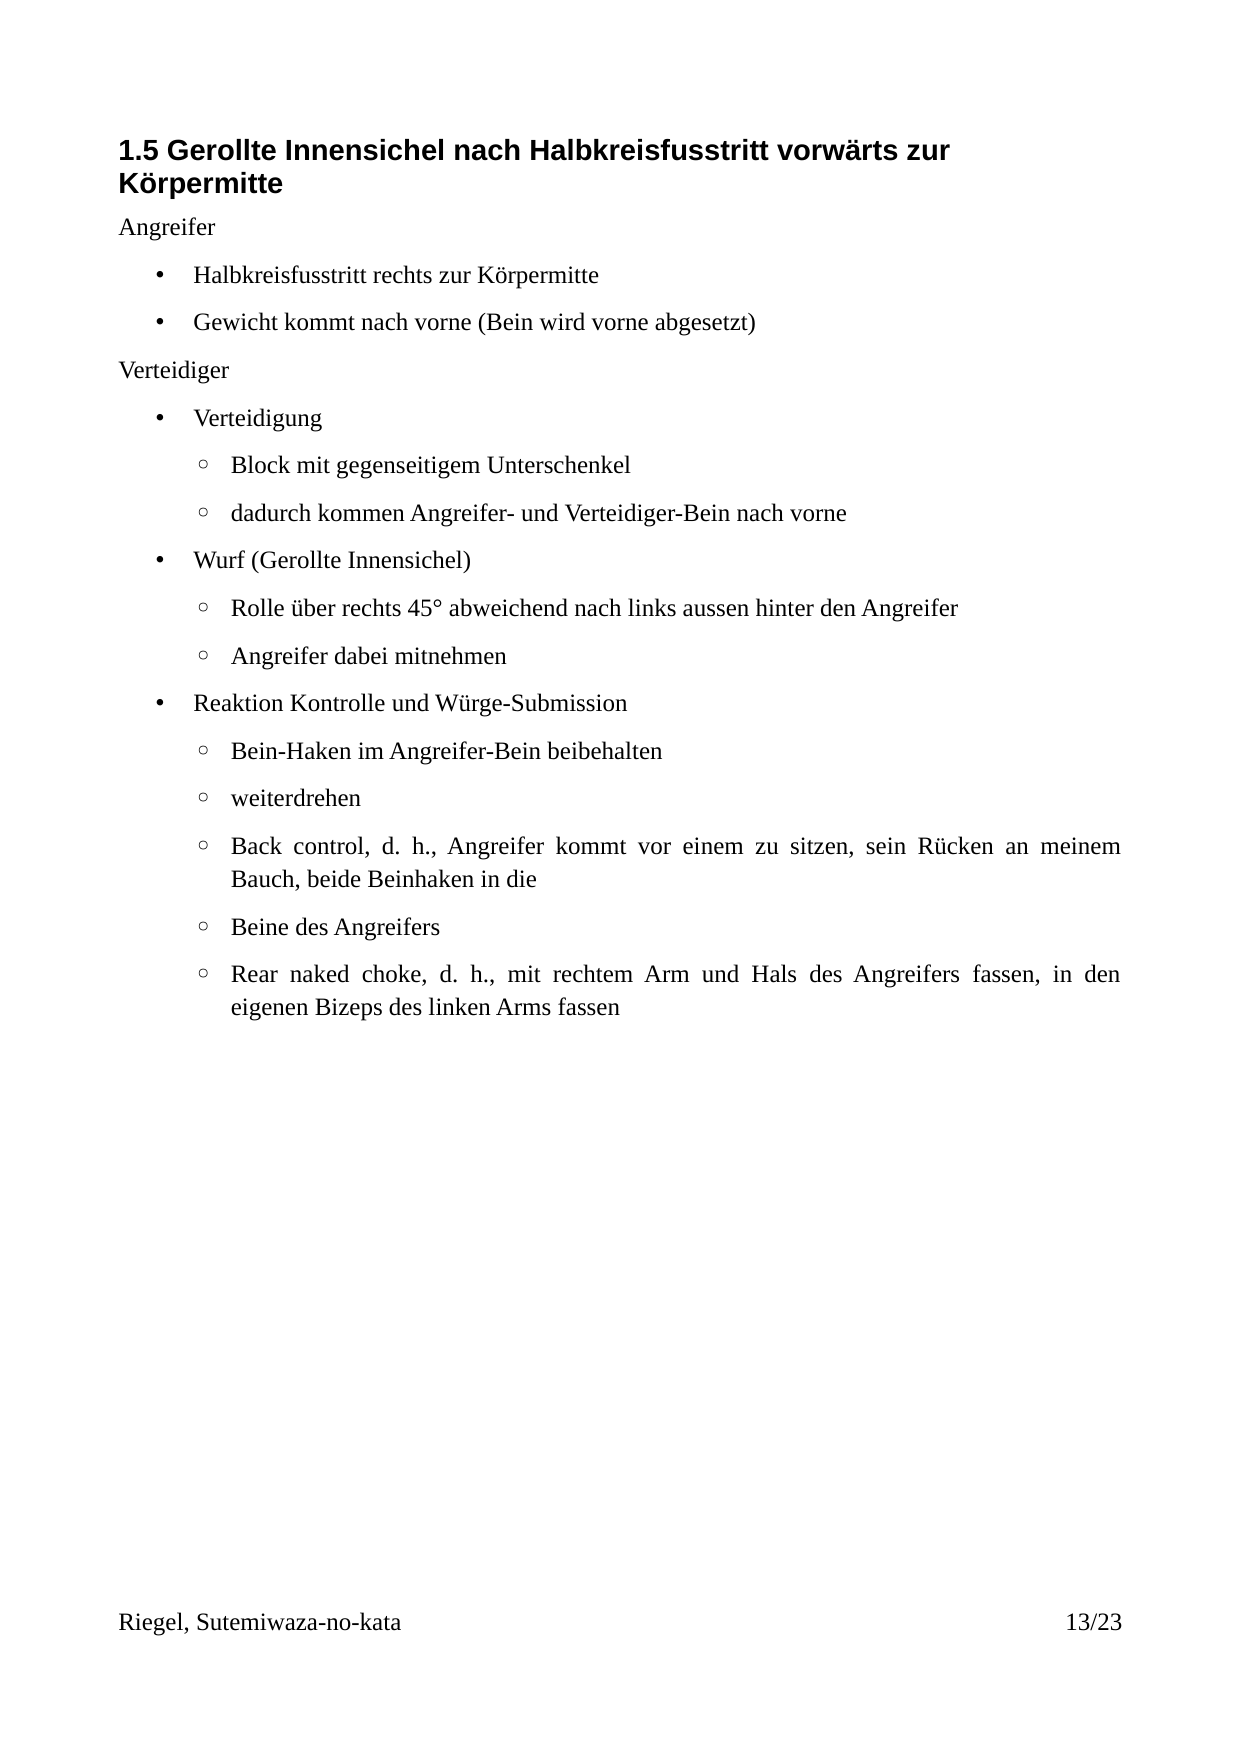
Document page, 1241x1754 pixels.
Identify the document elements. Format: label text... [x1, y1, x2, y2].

list Rolle über rechts 45° abweichend nach links aussen hinter den Angreifer [193, 593, 1122, 622]
list Wurf (Gerollte Innensichel) [156, 546, 1122, 574]
list Beine des Angreifers [193, 912, 1122, 941]
list Bein-Haken im Angreifer-Bein beibehalten [193, 736, 1122, 765]
subtitle 1.5 Gerollte Innensichel nach Halbkreisfusstritt vorwärts zur Körpermitte [118, 133, 1122, 200]
text Angreifer [118, 212, 1122, 241]
list Reaktion Kontrolle und Würge-Submission [156, 688, 1122, 717]
list Verteidigung [156, 403, 1122, 431]
list weiterdrehen [193, 783, 1122, 812]
list Angreifer dabei mitnehmen [193, 641, 1122, 669]
list Rear naked choke, d. h., mit rechtem Arm und Hals des Angreifers fassen, in den eigenen Bizeps des linken Arms fassen [193, 959, 1122, 1021]
list dadurch kommen Angreifer- und Verteidiger-Bein nach vorne [193, 498, 1122, 527]
list Block mit gegenseitigem Unterschenkel [193, 450, 1122, 479]
list Halbkreisfusstritt rechts zur Körpermitte [156, 260, 1122, 289]
list Gewicht kommt nach vorne (Bein wird vorne abgesetzt) [156, 307, 1122, 336]
list Back control, d. h., Angreifer kommt vor einem zu sitzen, sein Rücken an meinem Bauch, beide Beinhaken in die [193, 831, 1122, 893]
text Verteidiger [118, 355, 1122, 384]
